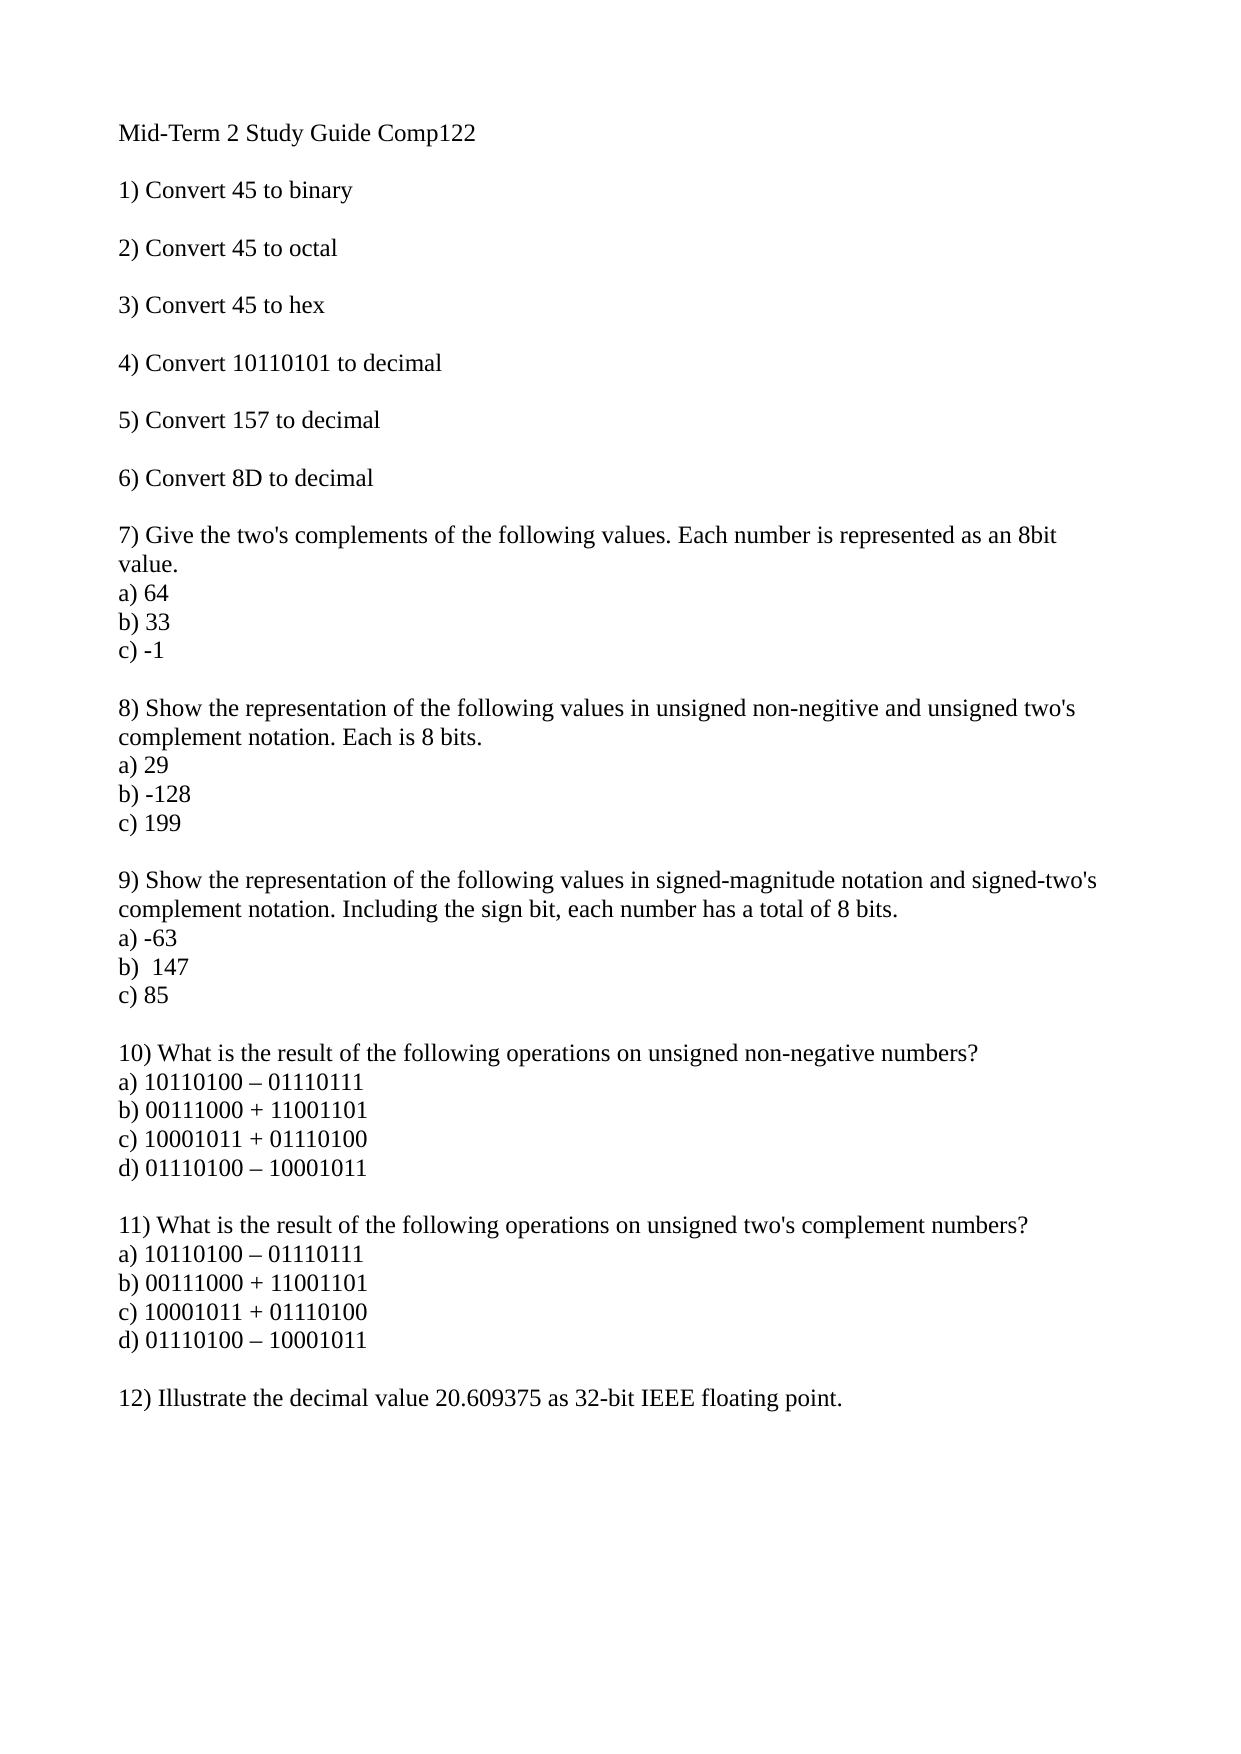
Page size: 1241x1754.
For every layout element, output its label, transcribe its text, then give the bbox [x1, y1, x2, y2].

text 4) Convert 10110101 to decimal [118, 348, 1122, 377]
text 11) What is the result of the following operations on unsigned two's complement numbers? [118, 1211, 1122, 1239]
text c) 10001011 + 01110100 [118, 1124, 1122, 1153]
text b) 33 [118, 607, 1122, 636]
text c) 85 [118, 981, 1122, 1009]
text a) 10110100 – 01110111 [118, 1239, 1122, 1268]
text 2) Convert 45 to octal [118, 233, 1122, 262]
text a) 64 [118, 578, 1122, 607]
text c) 10001011 + 01110100 [118, 1297, 1122, 1326]
text 12) Illustrate the decimal value 20.609375 as 32-bit IEEE floating point. [118, 1383, 1122, 1412]
text b) 00111000 + 11001101 [118, 1096, 1122, 1124]
text b) 00111000 + 11001101 [118, 1268, 1122, 1297]
text 10) What is the result of the following operations on unsigned non-negative numbers? [118, 1038, 1122, 1067]
text 1) Convert 45 to binary [118, 176, 1122, 204]
text a) 29 [118, 751, 1122, 779]
text b) 147 [118, 952, 1122, 981]
text 9) Show the representation of the following values in signed-magnitude notation and signed-two's complement notation. Including the sign bit, each number has a total of 8 bits. [118, 866, 1122, 923]
text a) -63 [118, 923, 1122, 952]
text 5) Convert 157 to decimal [118, 406, 1122, 434]
text Mid-Term 2 Study Guide Comp122 [118, 118, 1122, 147]
text 7) Give the two's complements of the following values. Each number is represented as an 8bit value. [118, 521, 1122, 578]
text c) -1 [118, 636, 1122, 664]
text 8) Show the representation of the following values in unsigned non-negitive and unsigned two's complement notation. Each is 8 bits. [118, 693, 1122, 751]
text c) 199 [118, 808, 1122, 837]
text 3) Convert 45 to hex [118, 291, 1122, 319]
text a) 10110100 – 01110111 [118, 1067, 1122, 1096]
text d) 01110100 – 10001011 [118, 1153, 1122, 1182]
text 6) Convert 8D to decimal [118, 463, 1122, 492]
text b) -128 [118, 779, 1122, 808]
text d) 01110100 – 10001011 [118, 1326, 1122, 1354]
